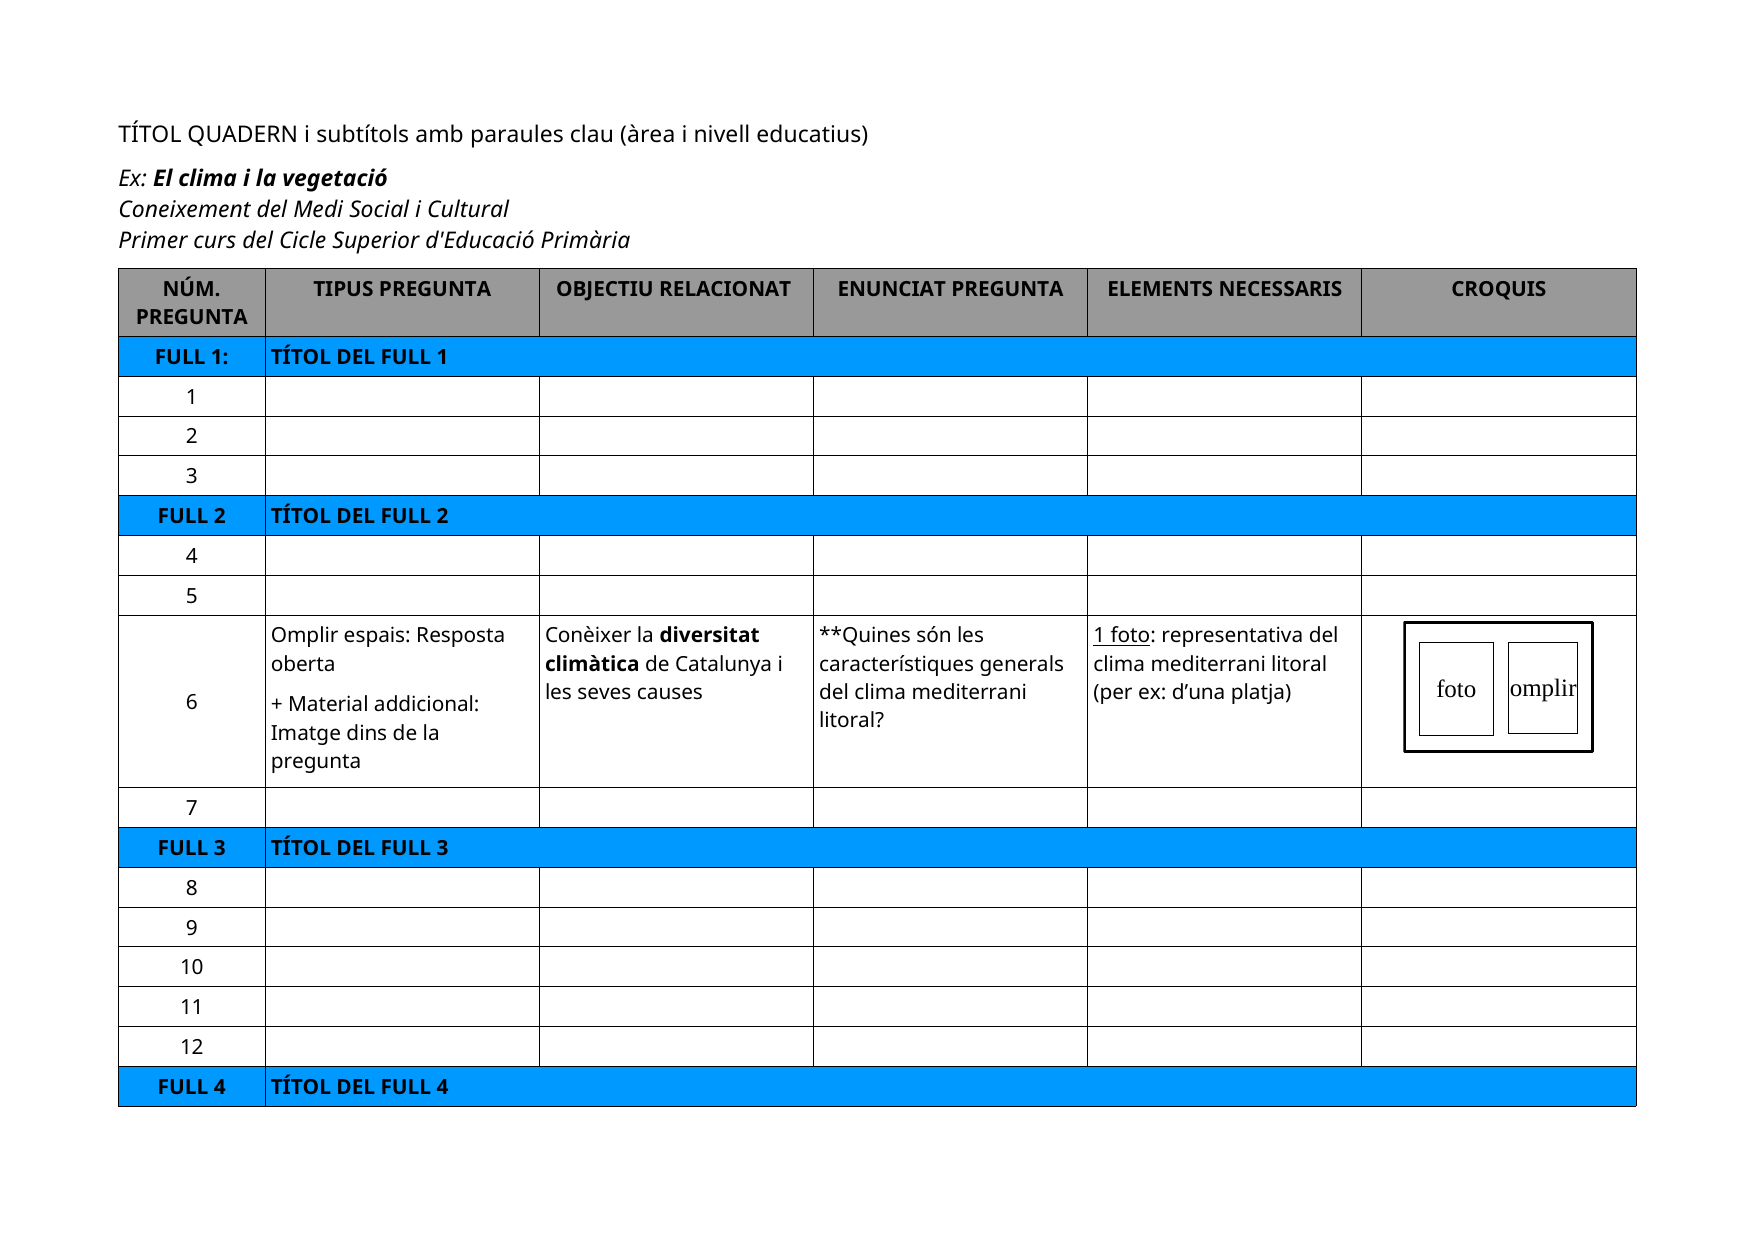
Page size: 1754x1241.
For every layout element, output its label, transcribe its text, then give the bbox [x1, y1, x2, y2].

table_cell 5 [119, 576, 265, 615]
table_cell 3 [119, 456, 265, 495]
table_cell [814, 908, 1087, 946]
table_cell 4 [119, 536, 265, 575]
table_cell [266, 377, 539, 416]
table_cell 9 [119, 908, 265, 946]
table_cell [266, 908, 539, 946]
table_cell [1362, 987, 1636, 1026]
table_cell [1088, 536, 1361, 575]
table_cell [814, 947, 1087, 986]
table_cell TÍTOL DEL FULL 1 [266, 337, 1636, 376]
table_cell [1362, 417, 1636, 455]
table_header OBJECTIU RELACIONAT [540, 269, 813, 336]
table_cell [1362, 908, 1636, 946]
table_cell [814, 788, 1087, 827]
table_cell [1362, 616, 1636, 787]
table_cell [1362, 868, 1636, 907]
table_cell [266, 868, 539, 907]
table_cell [1362, 536, 1636, 575]
table_cell [814, 536, 1087, 575]
table_cell 6 [119, 616, 265, 787]
table_cell [266, 417, 539, 455]
table_cell [814, 417, 1087, 455]
table_cell [1088, 947, 1361, 986]
table_cell 11 [119, 987, 265, 1026]
table_cell TÍTOL DEL FULL 3 [266, 828, 1636, 867]
table_cell 1 foto: representativa del clima mediterrani litoral (per ex: d’una platja) [1088, 616, 1361, 787]
table_cell [266, 1027, 539, 1066]
table_cell [540, 1027, 813, 1066]
table_cell **Quines són les característiques generals del clima mediterrani litoral? [814, 616, 1087, 787]
table_cell [540, 788, 813, 827]
table_cell [1088, 987, 1361, 1026]
table_cell 1 [119, 377, 265, 416]
table_cell FULL 2 [119, 496, 265, 535]
table_cell 10 [119, 947, 265, 986]
table_cell [266, 947, 539, 986]
table_cell Omplir espais: Resposta oberta + Material addicional: Imatge dins de la pregunta [266, 616, 539, 787]
table_cell [1362, 456, 1636, 495]
table_cell [540, 377, 813, 416]
table_cell [540, 987, 813, 1026]
table_cell [814, 456, 1087, 495]
table_cell [266, 576, 539, 615]
table_cell 7 [119, 788, 265, 827]
table_cell [1088, 576, 1361, 615]
table_cell [540, 908, 813, 946]
table_cell [1088, 1027, 1361, 1066]
table_cell [1088, 377, 1361, 416]
table_cell [540, 417, 813, 455]
table_cell [814, 1027, 1087, 1066]
table_cell [1362, 576, 1636, 615]
table_header ELEMENTS NECESSARIS [1088, 269, 1361, 336]
table_cell [814, 868, 1087, 907]
text Ex: El clima i la vegetació Coneixement del Medi Social i Cultural Primer curs del Cicle Superior d'Educació Primària [118, 162, 1636, 256]
table_cell [814, 987, 1087, 1026]
table_cell [1088, 788, 1361, 827]
table_cell [1088, 417, 1361, 455]
table_cell FULL 4 [119, 1067, 265, 1106]
table_cell [1088, 868, 1361, 907]
table_cell 2 [119, 417, 265, 455]
table_cell [1362, 377, 1636, 416]
table_cell Conèixer la diversitat climàtica de Catalunya i les seves causes [540, 616, 813, 787]
table_cell [1362, 1027, 1636, 1066]
table_header ENUNCIAT PREGUNTA [814, 269, 1087, 336]
table_cell TÍTOL DEL FULL 4 [266, 1067, 1636, 1106]
text TÍTOL QUADERN i subtítols amb paraules clau (àrea i nivell educatius) [118, 118, 1636, 149]
table_cell FULL 3 [119, 828, 265, 867]
table_cell [540, 456, 813, 495]
table_header TIPUS PREGUNTA [266, 269, 539, 336]
table_cell TÍTOL DEL FULL 2 [266, 496, 1636, 535]
table_cell [814, 377, 1087, 416]
table_cell [1362, 788, 1636, 827]
table_cell [540, 536, 813, 575]
table_cell [266, 456, 539, 495]
table_cell [1362, 947, 1636, 986]
table_cell [540, 576, 813, 615]
table_cell [1088, 908, 1361, 946]
table_cell [540, 868, 813, 907]
table_cell [540, 947, 813, 986]
table_cell [266, 788, 539, 827]
table_cell [1088, 456, 1361, 495]
table_cell 8 [119, 868, 265, 907]
table_cell 12 [119, 1027, 265, 1066]
table_cell [266, 536, 539, 575]
table_header CROQUIS [1362, 269, 1636, 336]
table_cell FULL 1: [119, 337, 265, 376]
table_cell [814, 576, 1087, 615]
table_cell [266, 987, 539, 1026]
table_header NÚM. PREGUNTA [119, 269, 265, 336]
